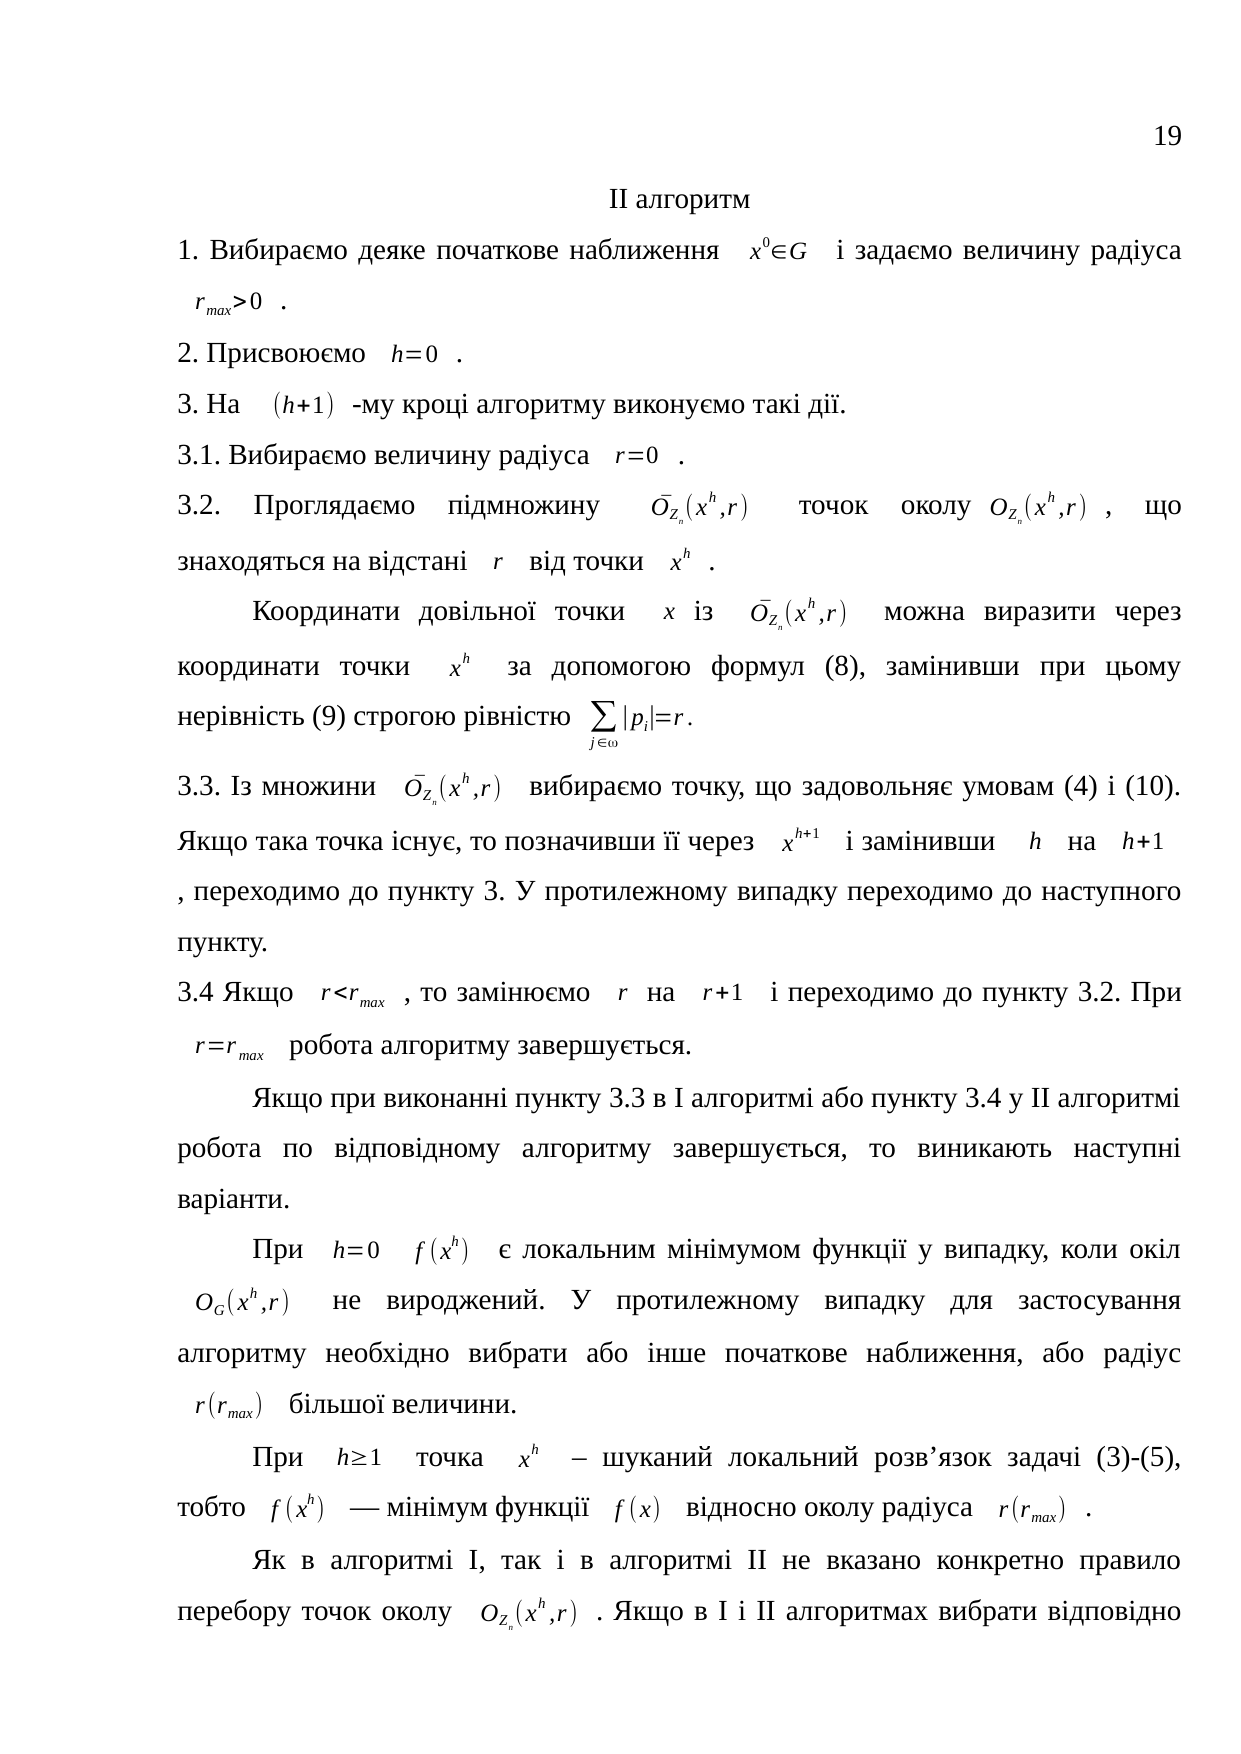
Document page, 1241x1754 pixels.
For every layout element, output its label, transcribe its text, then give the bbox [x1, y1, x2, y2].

text 3.1. Вибираємо величину радіуса . [177, 437, 1182, 471]
text Як в алгоритмі І, так і в алгоритмі ІІ не вказано конкретно правило перебору точок околу . Якщо в І і ІІ алгоритмах вибрати відповідно радіуси і рівними, то у такому випадку ІІ алгоритм є фактично деяким уточненням І алгоритму, у якому конкретизовано правило перебору точок околу , а саме: перегляд точок цього околу починається з точок, які розташовані ближче до її центру, і закінчується точками, що знаходяться на границі околу. При великому вихідному радіусі таке уточнення І алгоритму має сенс. [177, 1542, 1182, 1631]
text 3.4 Якщо , то замінюємо на і переходимо до пункту 3.2. При робота алгоритму завершується. [177, 974, 1182, 1063]
text При точка – шуканий локальний розв’язок задачі (3)-(5), тобто — мінімум функції відносно околу радіуса . [177, 1439, 1182, 1526]
text 2. Присвоюємо . [177, 335, 1182, 369]
text 3.2. Проглядаємо підмножину точок околу, що знаходяться на відстані від точки . [177, 487, 1182, 576]
text При є локальним мінімумом функції у випадку, коли окіл не вироджений. У протилежному випадку для застосування алгоритму необхідно вибрати або інше початкове наближення, або радіус більшої величини. [177, 1231, 1182, 1422]
text 3. На -му кроці алгоритму виконуємо такі дії. [177, 386, 1182, 420]
text 1. Вибираємо деяке початкове наближення і задаємо величину радіуса . [177, 232, 1182, 319]
text Якщо при виконанні пункту 3.3 в І алгоритмі або пункту 3.4 у ІІ алгоритмі робота по відповідному алгоритму завершується, то виникають наступні варіанти. [177, 1080, 1182, 1214]
text IІ алгоритм [177, 182, 1182, 215]
text 3.3. Із множини вибираємо точку, що задовольняє умовам (4) і (10). Якщо така точка існує, то позначивши її через і замінивши на , переходимо до пункту 3. У протилежному випадку переходимо до наступного пункту. [177, 768, 1182, 957]
text Координати довільної точки із можна виразити через координати точки за допомогою формул (8), замінивши при цьому нерівність (9) строгою рівністю [177, 593, 1182, 751]
